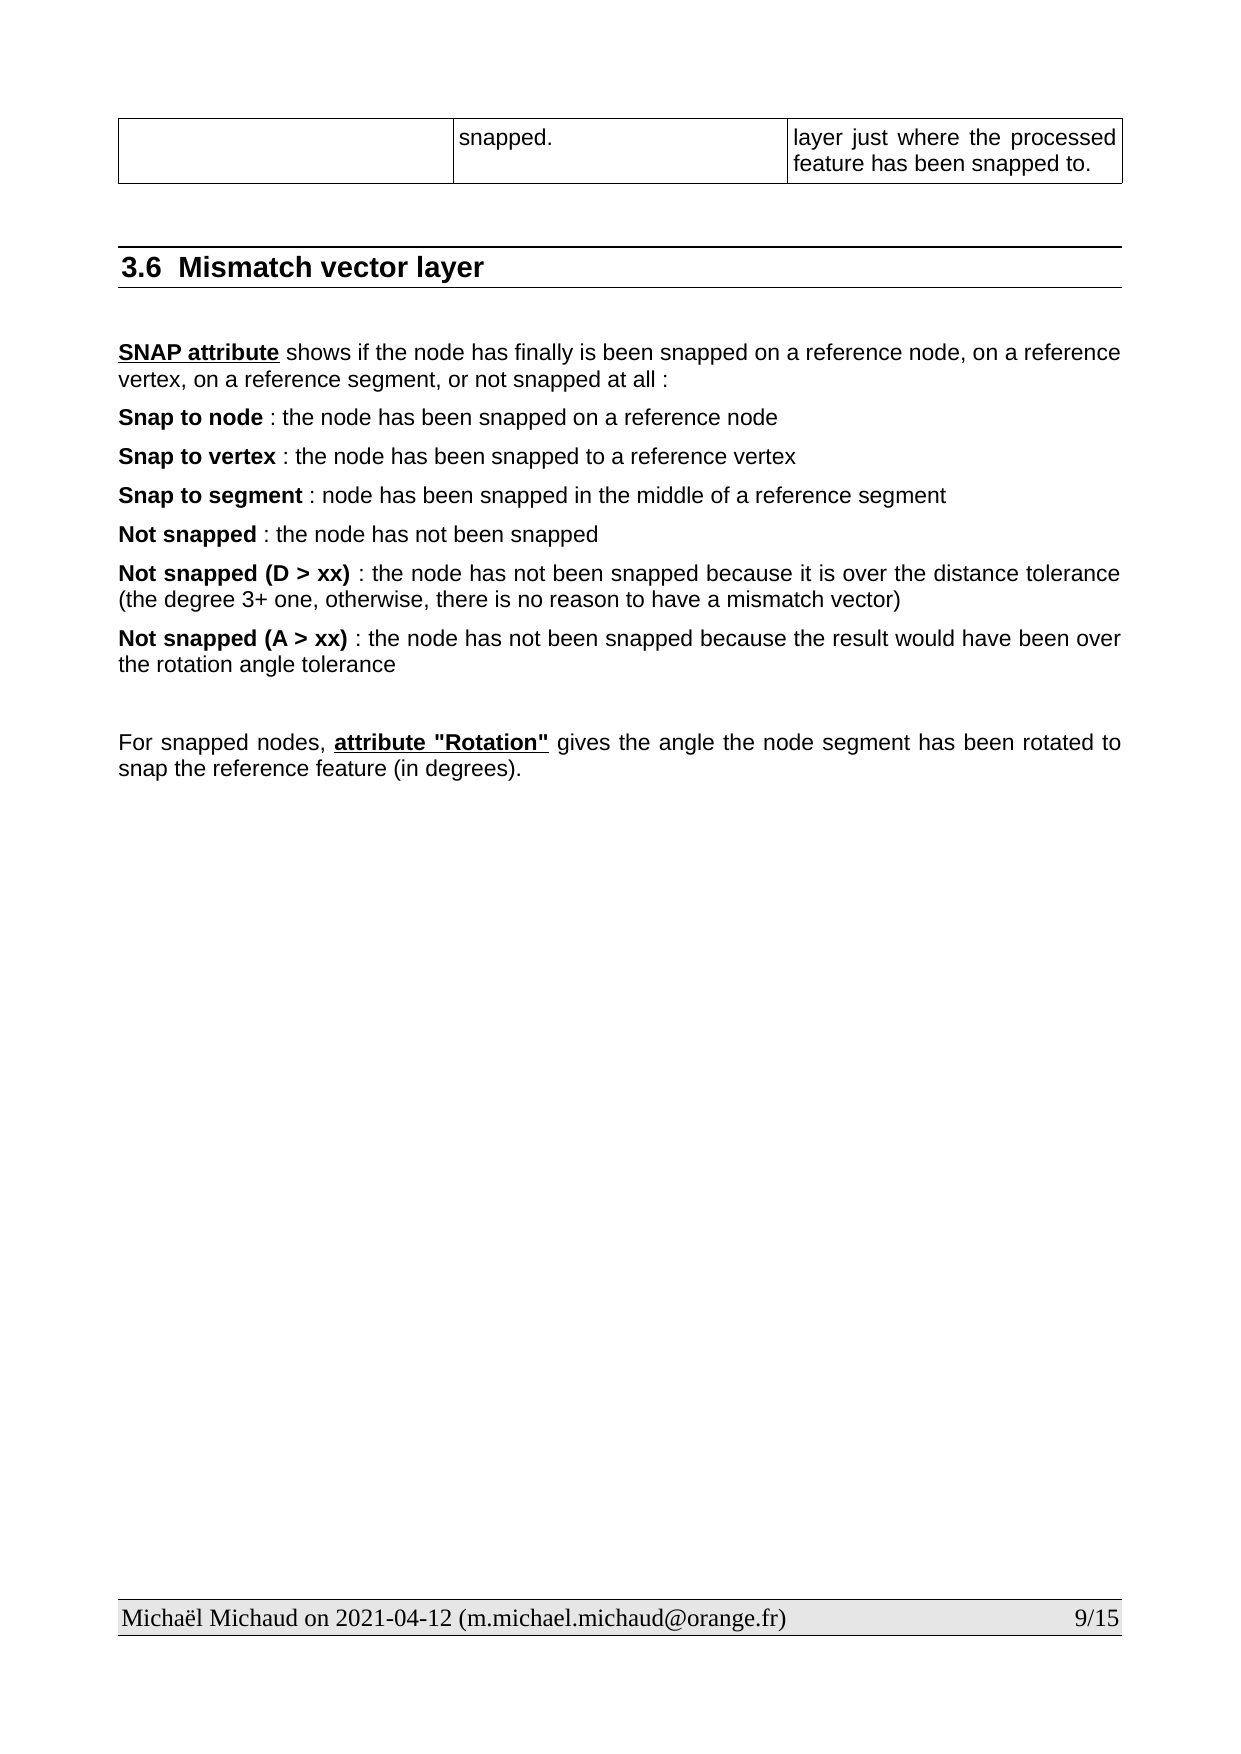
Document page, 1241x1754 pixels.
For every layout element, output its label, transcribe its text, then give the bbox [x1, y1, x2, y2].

text Snap to vertex : the node has been snapped to a reference vertex [118, 443, 1122, 469]
text Not snapped (A > xx) : the node has not been snapped because the result would have been over the rotation angle tolerance [118, 625, 1122, 678]
text Snap to segment : node has been snapped in the middle of a reference segment [118, 482, 1122, 508]
text For snapped nodes, attribute "Rotation" gives the angle the node segment has been rotated to snap the reference feature (in degrees). [118, 729, 1122, 782]
text Not snapped : the node has not been snapped [118, 521, 1122, 547]
subtitle Mismatch vector layer [118, 248, 1122, 287]
table_cell layer just where the processed feature has been snapped to. [788, 119, 1122, 182]
text Not snapped (D > xx) : the node has not been snapped because it is over the distance tolerance (the degree 3+ one, otherwise, there is no reason to have a mismatch vector) [118, 560, 1122, 612]
text SNAP attribute shows if the node has finally is been snapped on a reference node, on a reference vertex, on a reference segment, or not snapped at all : [118, 339, 1122, 392]
text Snap to node : the node has been snapped on a reference node [118, 404, 1122, 431]
table_cell snapped. [454, 119, 787, 182]
table_cell [119, 119, 453, 182]
